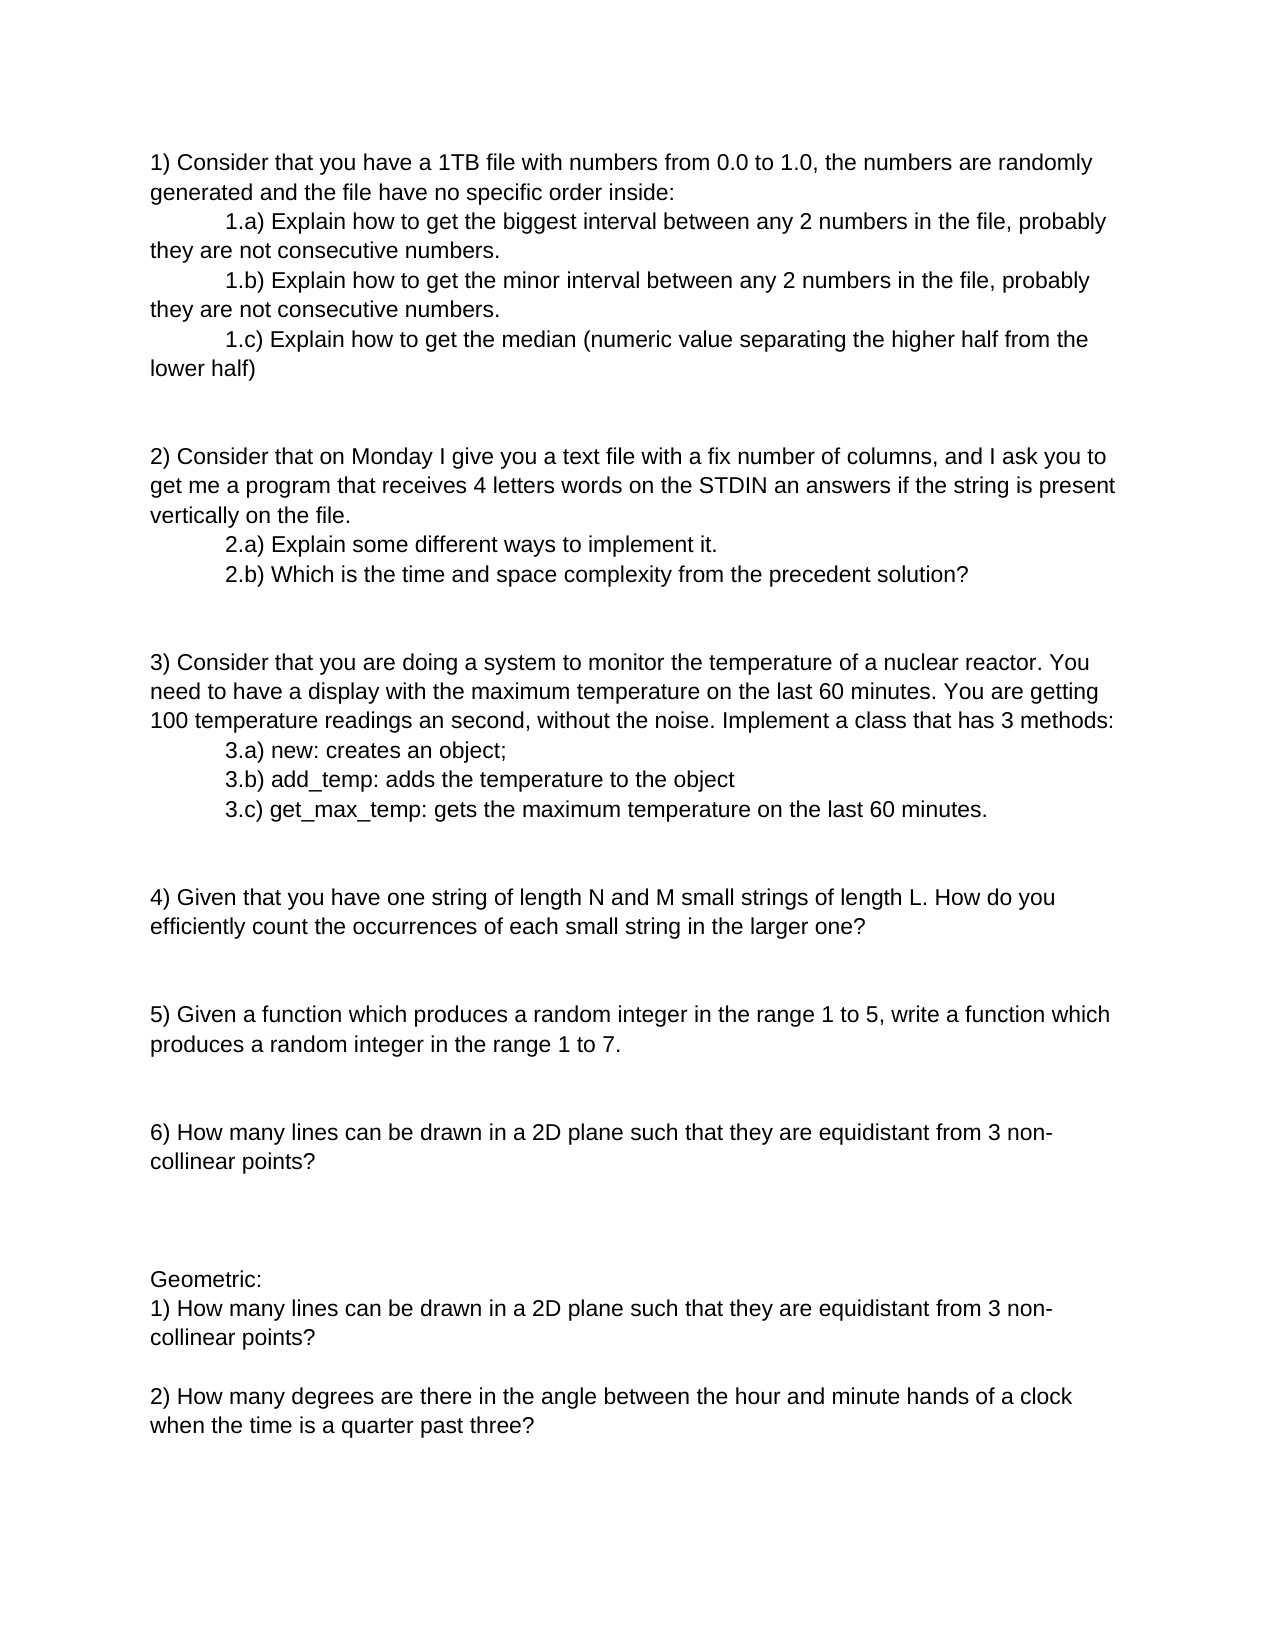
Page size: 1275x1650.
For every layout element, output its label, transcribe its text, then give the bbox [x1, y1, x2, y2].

text 6) How many lines can be drawn in a 2D plane such that they are equidistant from 3 non-collinear points? [150, 1119, 1125, 1174]
text 2) Consider that on Monday I give you a text file with a fix number of columns, and I ask you to get me a program that receives 4 letters words on the STDIN an answers if the string is present vertically on the file. [150, 444, 1125, 528]
text 3.a) new: creates an object; [150, 737, 1125, 763]
text 3) Consider that you are doing a system to monitor the temperature of a nuclear reactor. You need to have a display with the maximum temperature on the last 60 minutes. You are getting 100 temperature readings an second, without the noise. Implement a class that has 3 methods: [150, 649, 1125, 734]
text 1.c) Explain how to get the median (numeric value separating the higher half from the lower half) [150, 326, 1125, 381]
text 5) Given a function which produces a random integer in the range 1 to 5, write a function which produces a random integer in the range 1 to 7. [150, 1002, 1125, 1057]
text 3.b) add_temp: adds the temperature to the object [150, 767, 1125, 792]
text 1) How many lines can be drawn in a 2D plane such that they are equidistant from 3 non-collinear points? [150, 1296, 1125, 1351]
text 1) Consider that you have a 1TB file with numbers from 0.0 to 1.0, the numbers are randomly generated and the file have no specific order inside: [150, 150, 1125, 205]
text 1.b) Explain how to get the minor interval between any 2 numbers in the file, probably they are not consecutive numbers. [150, 267, 1125, 322]
text 2.b) Which is the time and space complexity from the precedent solution? [150, 561, 1125, 587]
text 2) How many degrees are there in the angle between the hour and minute hands of a clock when the time is a quarter past three? [150, 1384, 1125, 1439]
text 3.c) get_max_temp: gets the maximum temperature on the last 60 minutes. [150, 796, 1125, 822]
text 2.a) Explain some different ways to implement it. [150, 532, 1125, 557]
text 4) Given that you have one string of length N and M small strings of length L. How do you efficiently count the occurrences of each small string in the larger one? [150, 884, 1125, 939]
text 1.a) Explain how to get the biggest interval between any 2 numbers in the file, probably they are not consecutive numbers. [150, 209, 1125, 264]
text Geometric: [150, 1266, 1125, 1292]
